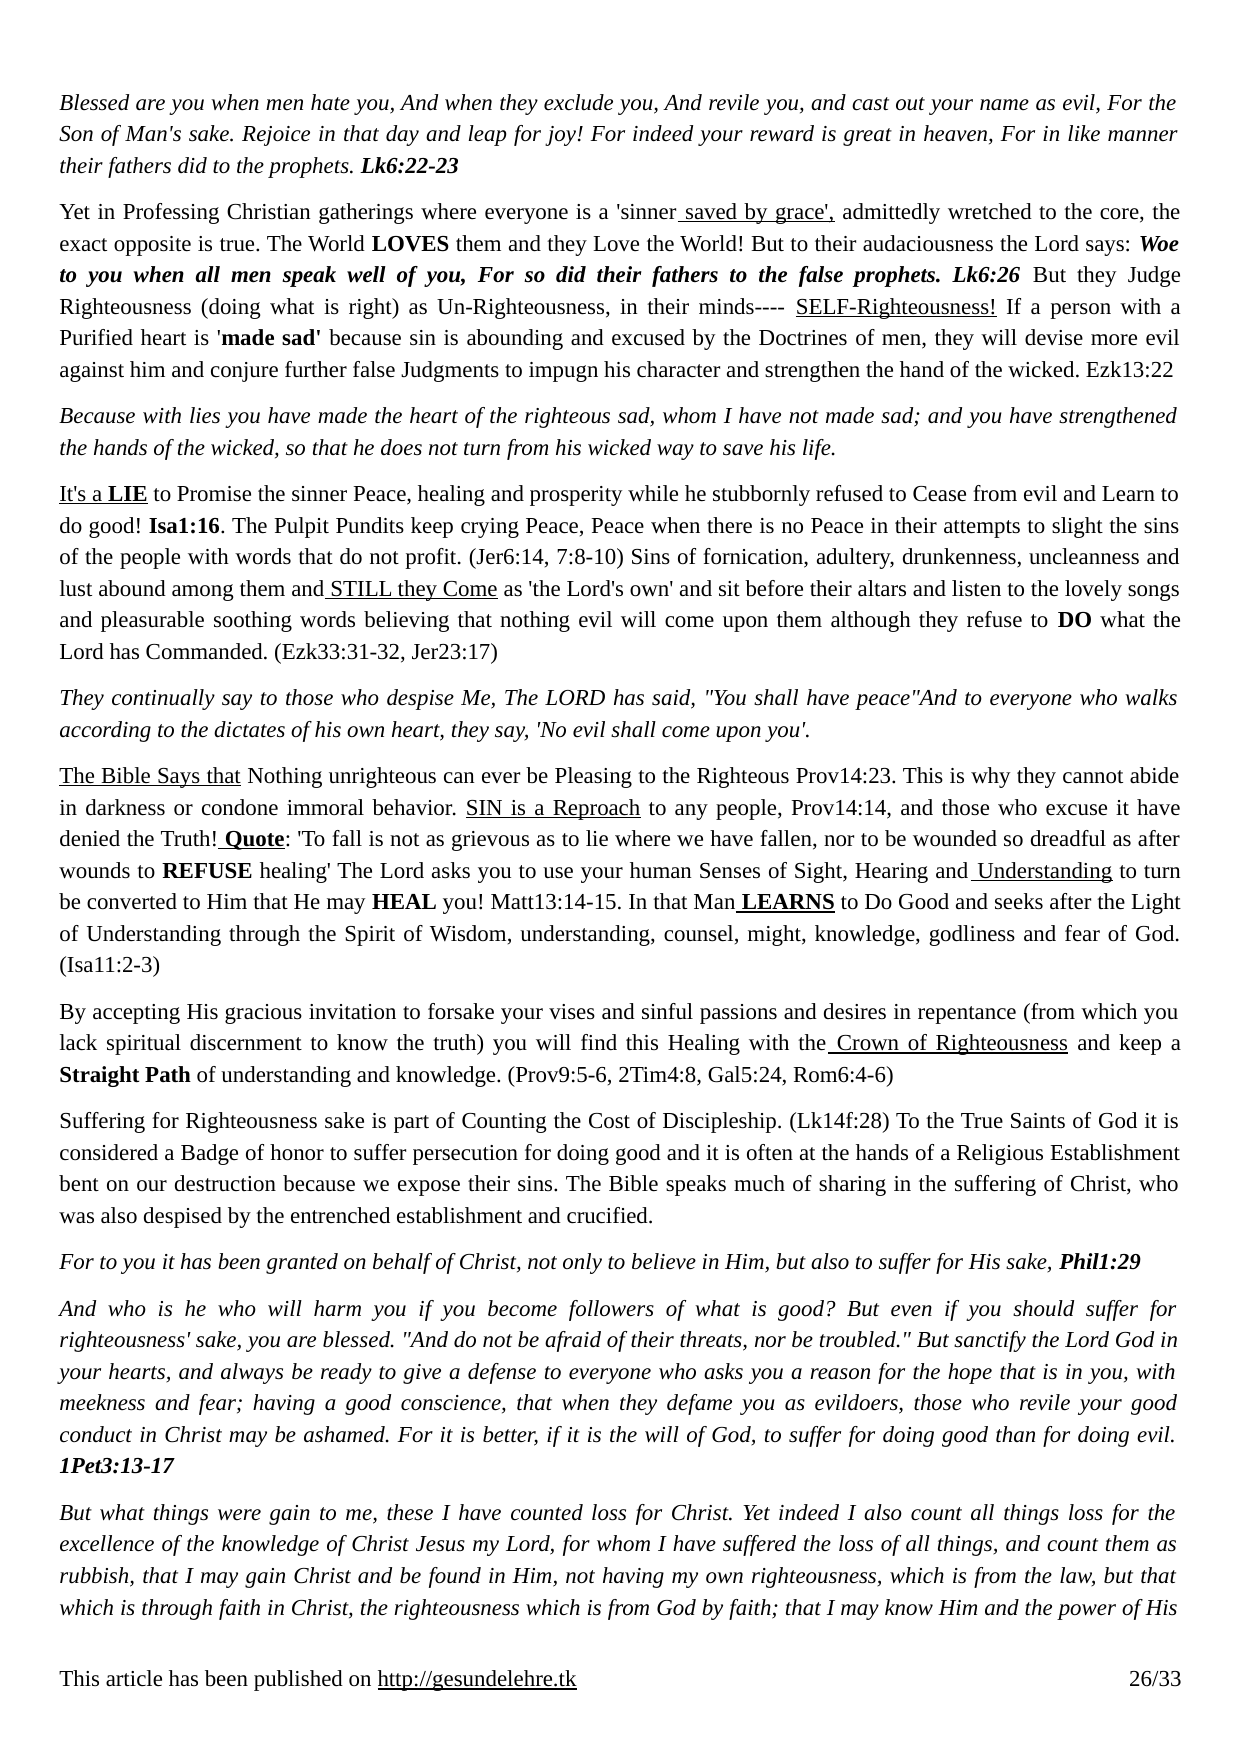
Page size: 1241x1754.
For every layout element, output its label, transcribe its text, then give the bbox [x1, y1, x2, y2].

text Suffering for Righteousness sake is part of Counting the Cost of Discipleship. (Lk14f:28) To the True Saints of God it is considered a Badge of honor to suffer persecution for doing good and it is often at the hands of a Religious Establishment bent on our destruction because we expose their sins. The Bible speaks much of sharing in the suffering of Christ, who was also despised by the entrenched establishment and crucified. [59, 1107, 1181, 1228]
text But what things were gain to me, these I have counted loss for Christ. Yet indeed I also count all things loss for the excellence of the knowledge of Christ Jesus my Lord, for whom I have suffered the loss of all things, and count them as rubbish, that I may gain Christ and be found in Him, not having my own righteousness, which is from the law, but that which is through faith in Christ, the righteousness which is from God by faith; that I may know Him and the power of His [59, 1499, 1181, 1620]
text It's a LIE to Promise the sinner Peace, healing and prosperity while he stubbornly refused to Cease from evil and Learn to do good! Isa1:16. The Pulpit Pundits keep crying Peace, Peace when there is no Peace in their attempts to slight the sins of the people with words that do not profit. (Jer6:14, 7:8-10) Sins of fornication, adultery, drunkenness, uncleanness and lust abound among them and STILL they Come as 'the Lord's own' and sit before their altars and listen to the lovely songs and pleasurable soothing words believing that nothing evil will come upon them although they refuse to DO what the Lord has Commanded. (Ezk33:31-32, Jer23:17) [59, 480, 1181, 664]
text Blessed are you when men hate you, And when they exclude you, And revile you, and cast out your name as evil, For the Son of Man's sake. Rejoice in that day and leap for joy! For indeed your reward is great in heaven, For in like manner their fathers did to the prophets. Lk6:22-23 [59, 88, 1181, 178]
text For to you it has been granted on behalf of Christ, not only to believe in Him, but also to suffer for His sake, Phil1:29 [59, 1248, 1181, 1275]
text Because with lies you have made the heart of the righteous sad, whom I have not made sad; and you have strengthened the hands of the wicked, so that he does not turn from his wicked way to save his life. [59, 402, 1181, 460]
text By accepting His gracious invitation to forsake your vises and sinful passions and desires in repentance (from which you lack spiritual discernment to know the truth) you will find this Healing with the Crown of Righteousness and keep a Straight Path of understanding and knowledge. (Prov9:5-6, 2Tim4:8, Gal5:24, Rom6:4-6) [59, 998, 1181, 1087]
text And who is he who will harm you if you become followers of what is good? But even if you should suffer for righteousness' sake, you are blessed. "And do not be afraid of their threats, nor be troubled." But sanctify the Lord God in your hearts, and always be ready to give a defense to everyone who asks you a reason for the hope that is in you, with meekness and fear; having a good conscience, that when they defame you as evildoers, those who revile your good conduct in Christ may be ashamed. For it is better, if it is the will of God, to suffer for doing good than for doing evil. 1Pet3:13-17 [59, 1295, 1181, 1479]
text The Bible Says that Nothing unrighteous can ever be Pleasing to the Righteous Prov14:23. This is why they cannot abide in darkness or condone immoral behavior. SIN is a Reproach to any people, Prov14:14, and those who excuse it have denied the Truth! Quote: 'To fall is not as grievous as to lie where we have fallen, nor to be wounded so dreadful as after wounds to REFUSE healing' The Lord asks you to use your human Senses of Sight, Hearing and Understanding to turn be converted to Him that He may HEAL you! Matt13:14-15. In that Man LEARNS to Do Good and seeks after the Light of Understanding through the Spirit of Wisdom, understanding, counsel, might, knowledge, godliness and fear of God. (Isa11:2-3) [59, 762, 1181, 978]
text Yet in Professing Christian gatherings where everyone is a 'sinner saved by grace', admittedly wretched to the core, the exact opposite is true. The World LOVES them and they Love the World! But to their audaciousness the Lord says: Woe to you when all men speak well of you, For so did their fathers to the false prophets. Lk6:26 But they Judge Righteousness (doing what is right) as Un-Righteousness, in their minds---- SELF-Righteousness! If a person with a Purified heart is 'made sad' because sin is abounding and excused by the Doctrines of men, they will devise more evil against him and conjure further false Judgments to impugn his character and strengthen the hand of the wicked. Ezk13:22 [59, 198, 1181, 382]
text They continually say to those who despise Me, The LORD has said, "You shall have peace"And to everyone who walks according to the dictates of his own heart, they say, 'No evil shall come upon you'. [59, 684, 1181, 742]
